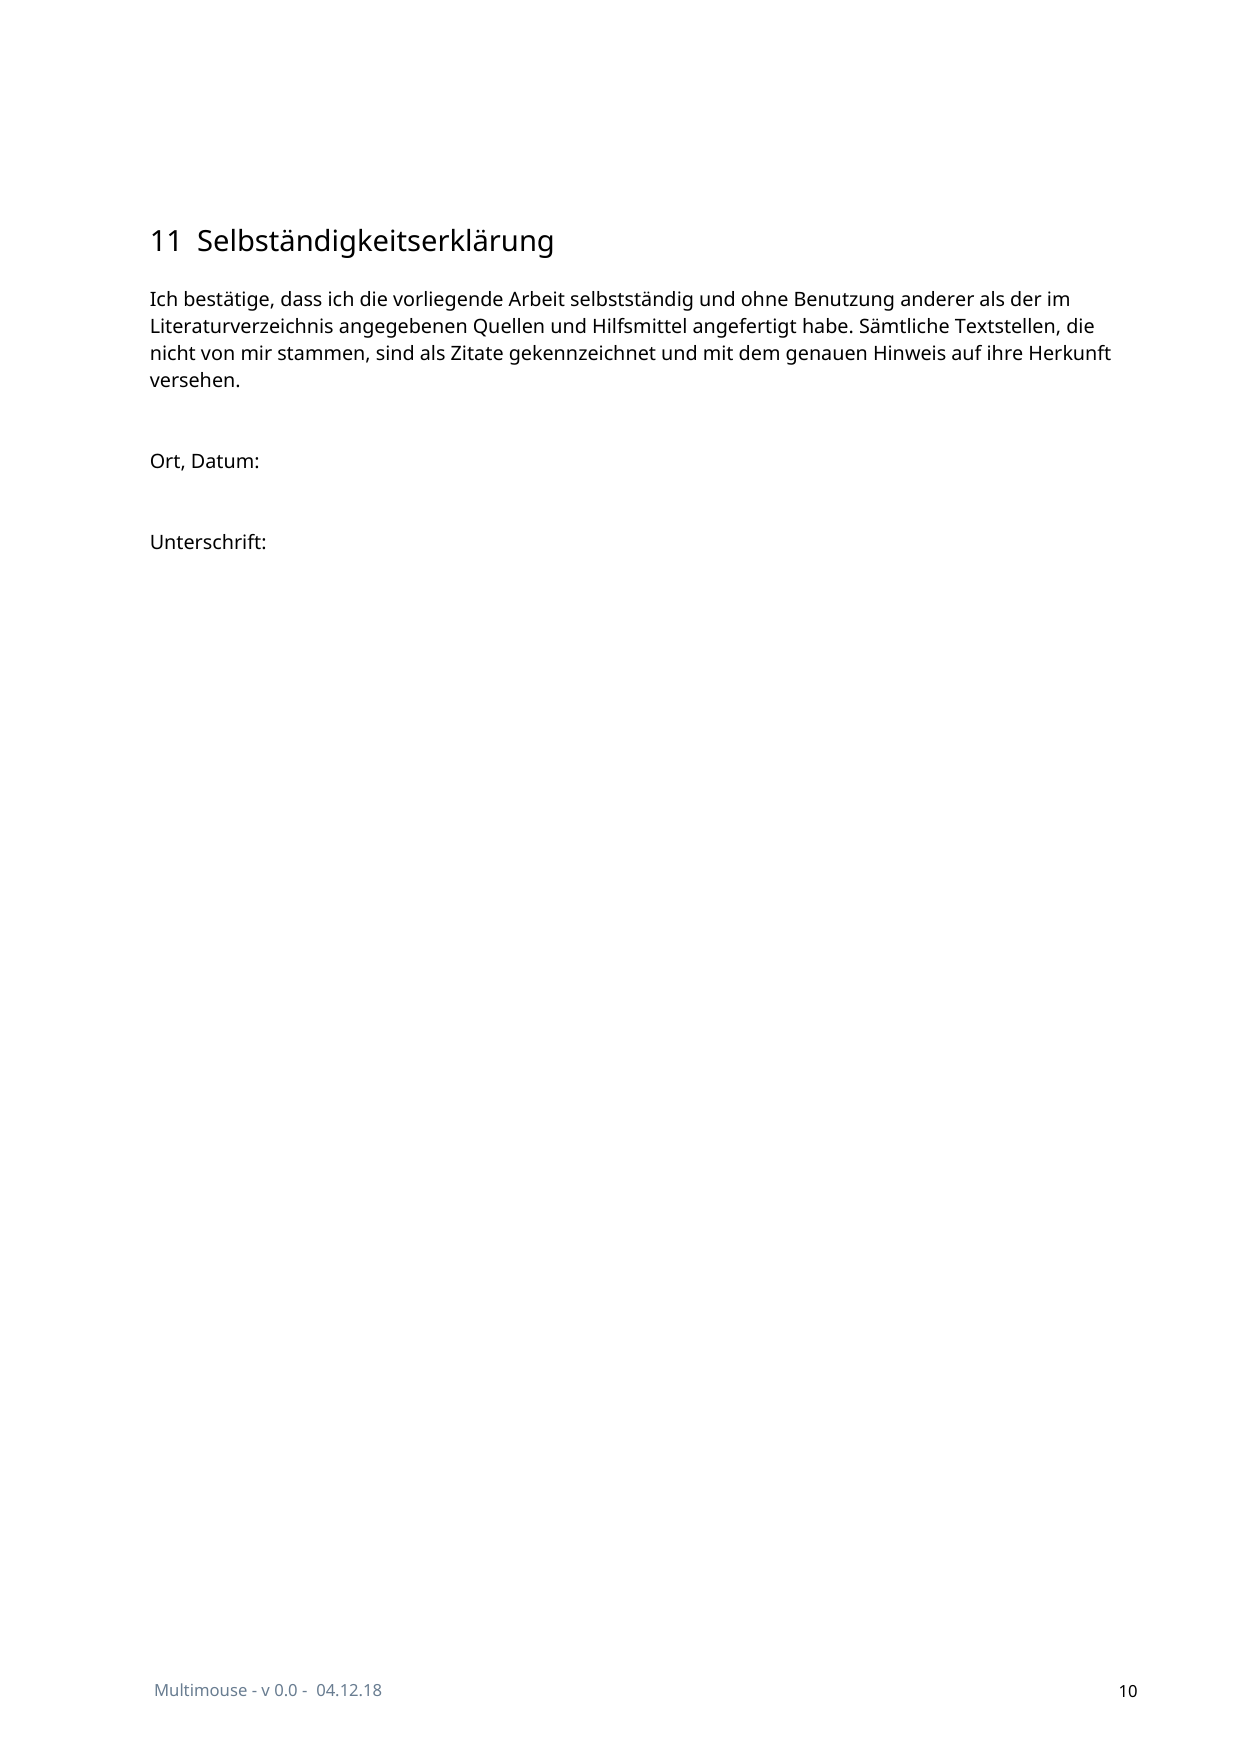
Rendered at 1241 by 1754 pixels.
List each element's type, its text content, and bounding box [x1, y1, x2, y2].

subtitle Selbständigkeitserklärung [149, 221, 1136, 260]
text Ich bestätige, dass ich die vorliegende Arbeit selbstständig und ohne Benutzung anderer als der im Literaturverzeichnis angegebenen Quellen und Hilfsmittel angefertigt habe. Sämtliche Textstellen, die nicht von mir stammen, sind als Zitate gekennzeichnet und mit dem genauen Hinweis auf ihre Herkunft versehen. [149, 285, 1136, 393]
text Unterschrift: [149, 528, 1136, 555]
text Ort, Datum: [149, 447, 1136, 474]
